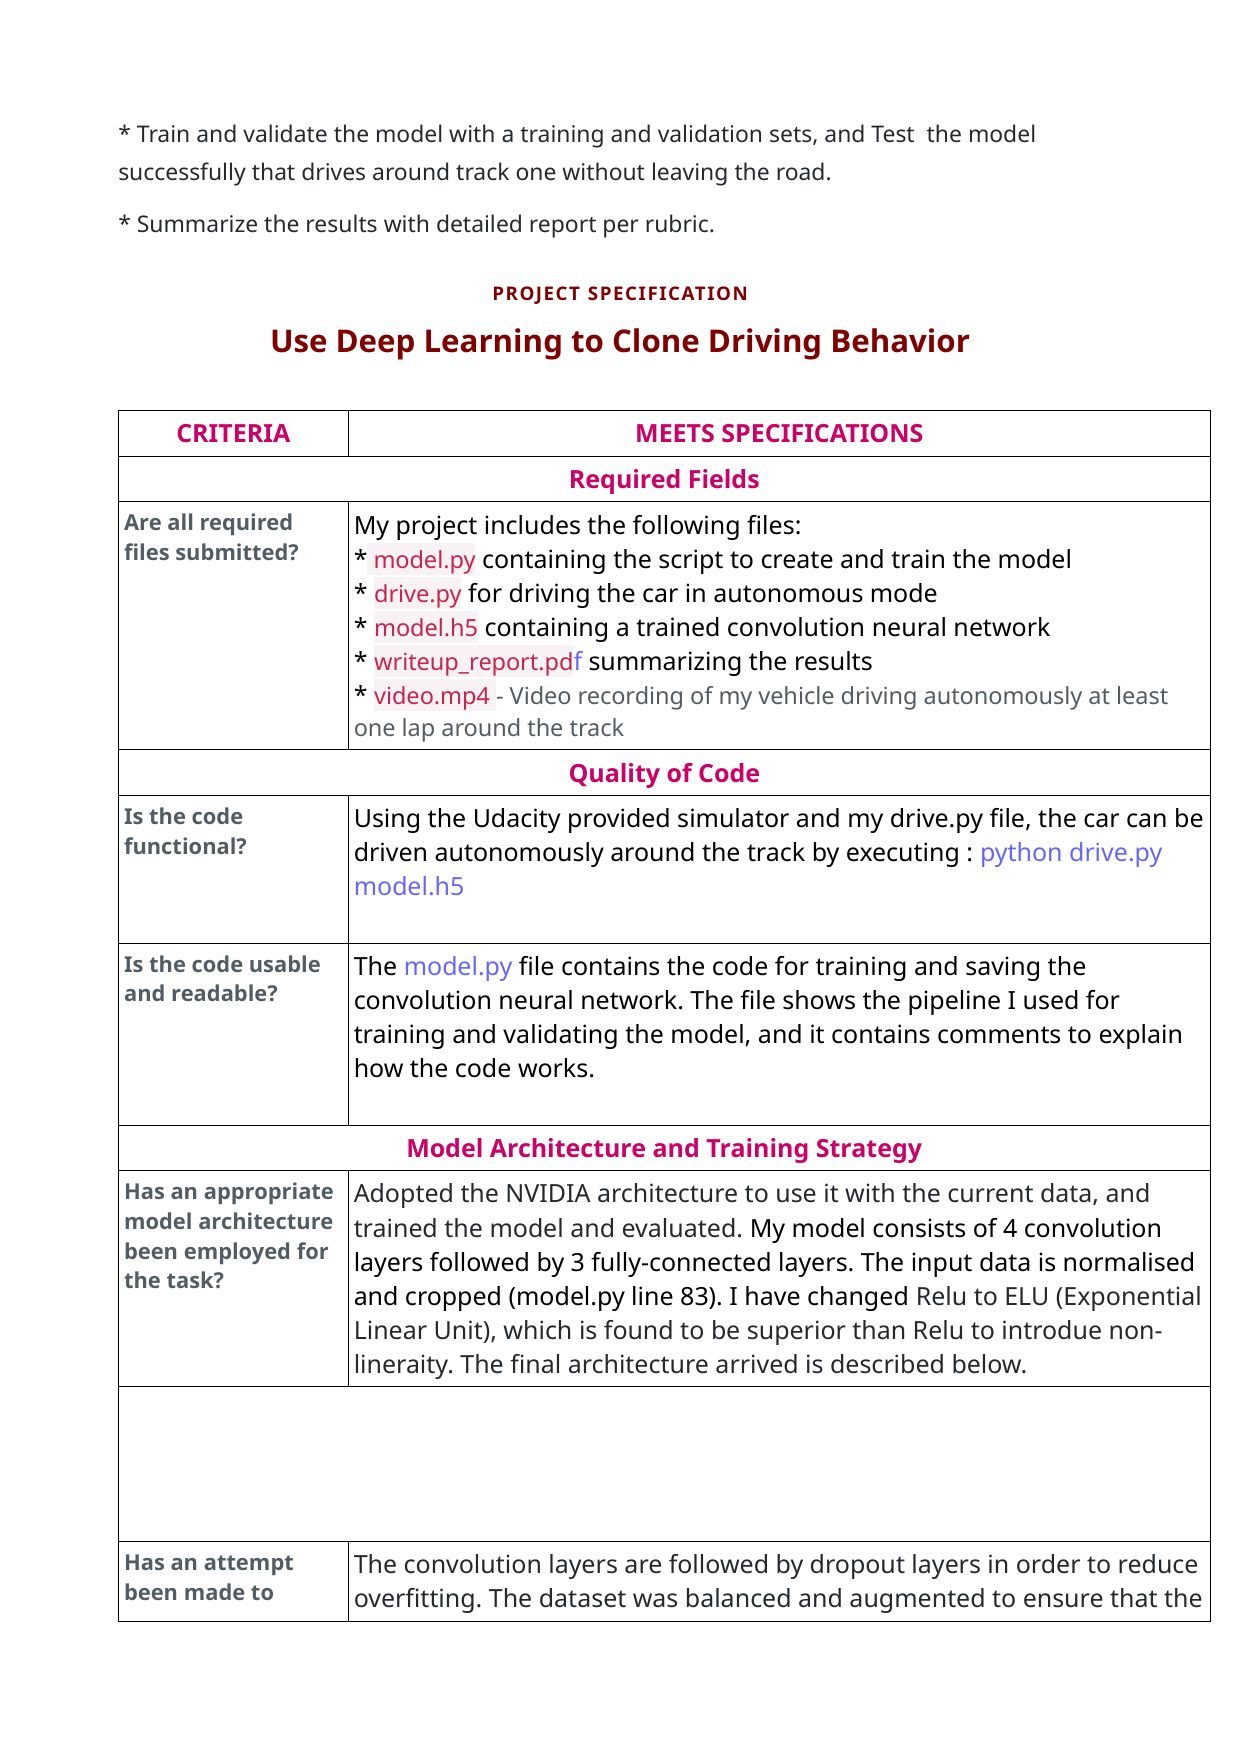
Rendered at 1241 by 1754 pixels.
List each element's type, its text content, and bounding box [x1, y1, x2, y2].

table_cell [119, 1387, 1210, 1541]
table_cell Quality of Code [119, 750, 1210, 795]
subtitle Use Deep Learning to Clone Driving Behavior [118, 319, 1122, 361]
table_header MEETS SPECIFICATIONS [349, 411, 1210, 456]
table_cell Adopted the NVIDIA architecture to use it with the current data, and trained the model and evaluated. My model consists of 4 convolution layers followed by 3 fully-connected layers. The input data is normalised and cropped (model.py line 83). I have changed Relu to ELU (Exponential Linear Unit), which is found to be superior than Relu to introdue non-lineraity. The final architecture arrived is described below. [349, 1171, 1210, 1386]
table_cell Has an appropriate model architecture been employed for the task? [119, 1171, 348, 1386]
table_cell Model Architecture and Training Strategy [119, 1126, 1210, 1170]
table_cell The model.py file contains the code for training and saving the convolution neural network. The file shows the pipeline I used for training and validating the model, and it contains comments to explain how the code works. [349, 944, 1210, 1125]
table_header CRITERIA [119, 411, 348, 456]
table_cell Is the code usable and readable? [119, 944, 348, 1125]
table_cell Is the code functional? [119, 796, 348, 943]
text * Train and validate the model with a training and validation sets, and Test the model successfully that drives around track one without leaving the road. [118, 118, 1122, 187]
table_cell Using the Udacity provided simulator and my drive.py file, the car can be driven autonomously around the track by executing : python drive.py model.h5 [349, 796, 1210, 943]
table_cell Required Fields [119, 457, 1210, 501]
table_cell The convolution layers are followed by dropout layers in order to reduce overfitting. The dataset was balanced and augmented to ensure that the [349, 1542, 1210, 1621]
text * Summarize the results with detailed report per rubric. [118, 208, 1122, 239]
table_cell Has an attempt been made to [119, 1542, 348, 1621]
table_cell My project includes the following files: * model.py containing the script to create and train the model * drive.py for driving the car in autonomous mode * model.h5 containing a trained convolution neural network * writeup_report.pdf summarizing the results * video.mp4 - Video recording of my vehicle driving autonomously at least one lap around the track [349, 502, 1210, 749]
subtitle PROJECT SPECIFICATION [118, 281, 1122, 306]
table_cell Are all required files submitted? [119, 502, 348, 749]
